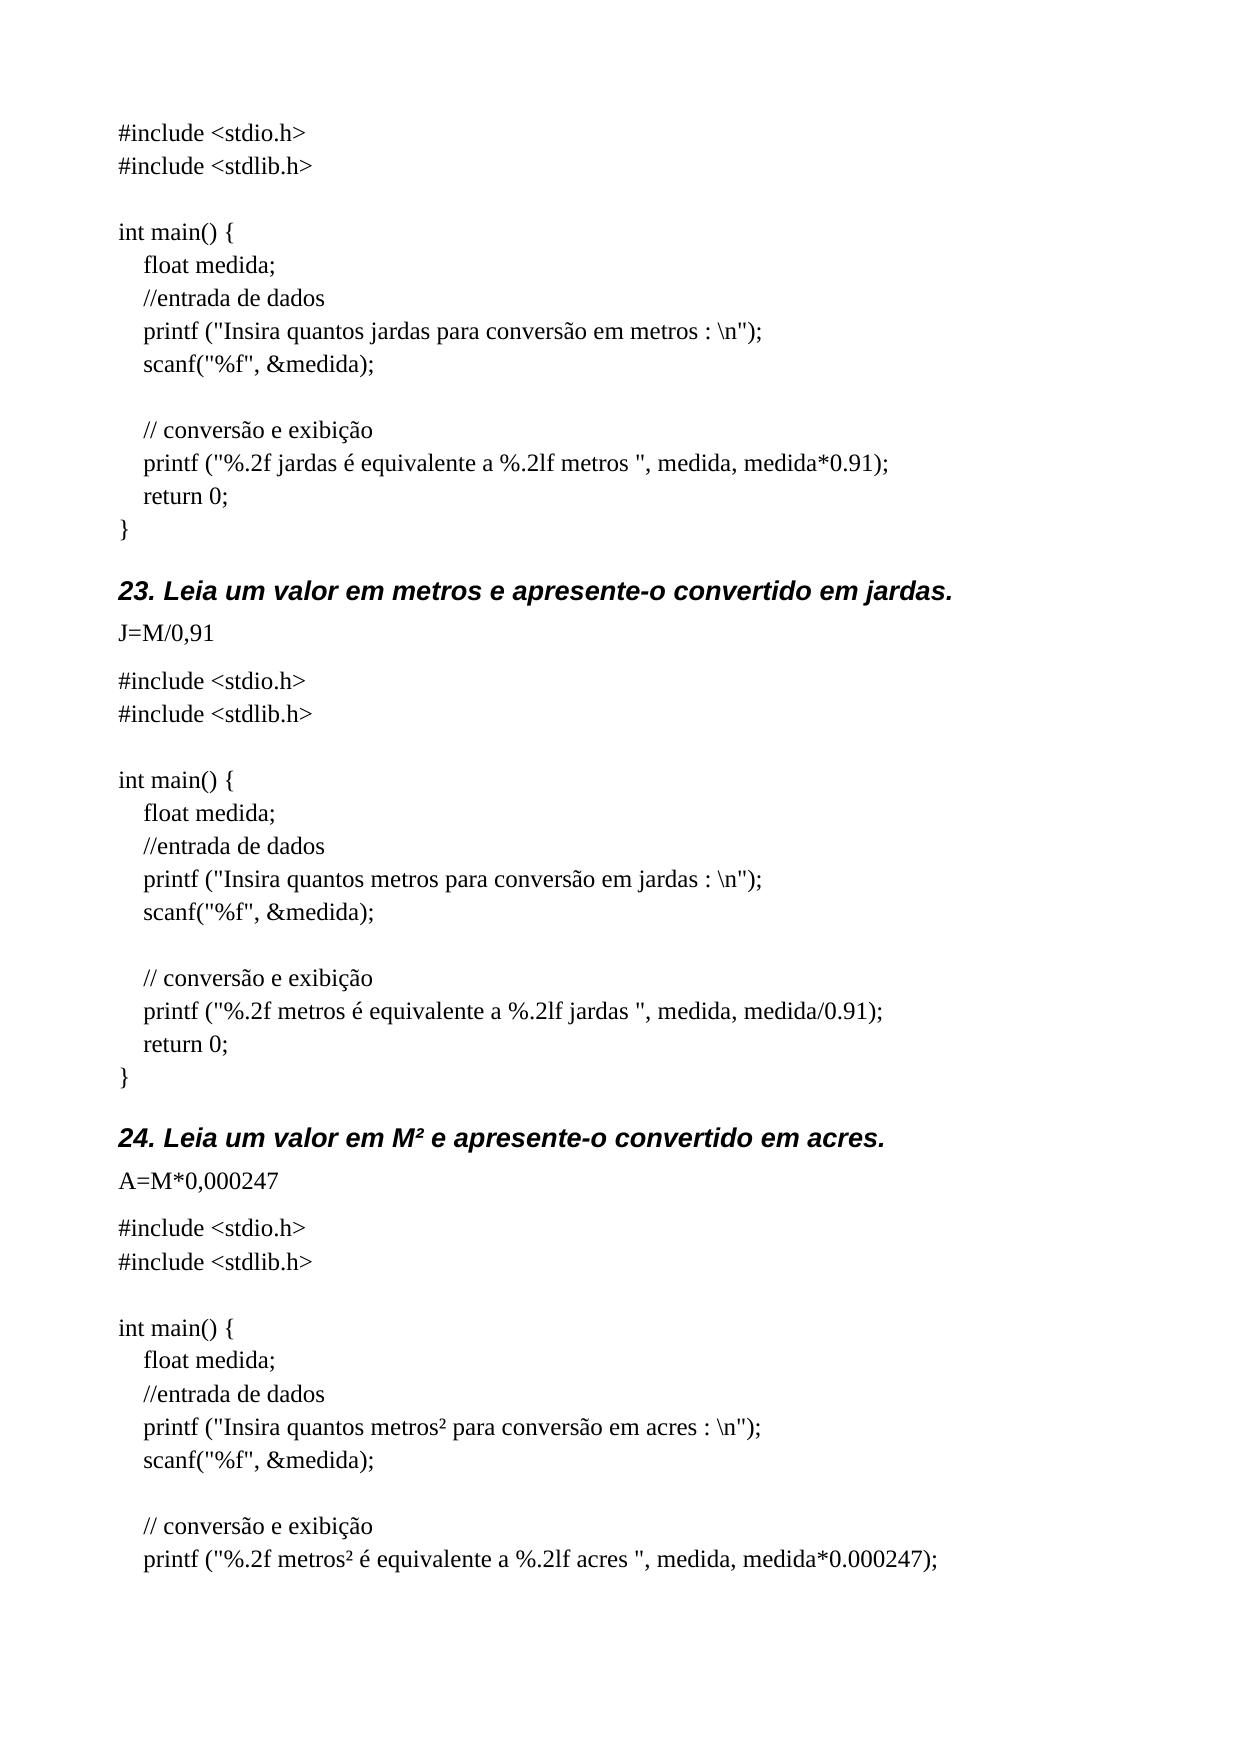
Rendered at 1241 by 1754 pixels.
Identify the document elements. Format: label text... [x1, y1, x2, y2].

subtitle 23. Leia um valor em metros e apresente-o convertido em jardas. [118, 574, 1122, 606]
text J=M/0,91 [118, 618, 1122, 647]
text #include <stdio.h> #include <stdlib.h> int main() { float medida; //entrada de dados printf ("Insira quantos jardas para conversão em metros : \n"); scanf("%f", &medida); // conversão e exibição printf ("%.2f jardas é equivalente a %.2lf metros ", medida, medida*0.91); return 0; } [118, 118, 1122, 543]
subtitle 24. Leia um valor em M² e apresente-o convertido em acres. [118, 1122, 1122, 1153]
text #include <stdio.h> #include <stdlib.h> int main() { float medida; //entrada de dados printf ("Insira quantos metros para conversão em jardas : \n"); scanf("%f", &medida); // conversão e exibição printf ("%.2f metros é equivalente a %.2lf jardas ", medida, medida/0.91); return 0; } [118, 666, 1122, 1091]
text #include <stdio.h> #include <stdlib.h> int main() { float medida; //entrada de dados printf ("Insira quantos metros² para conversão em acres : \n"); scanf("%f", &medida); // conversão e exibição printf ("%.2f metros² é equivalente a %.2lf acres ", medida, medida*0.000247); [118, 1213, 1122, 1572]
text A=M*0,000247 [118, 1166, 1122, 1195]
